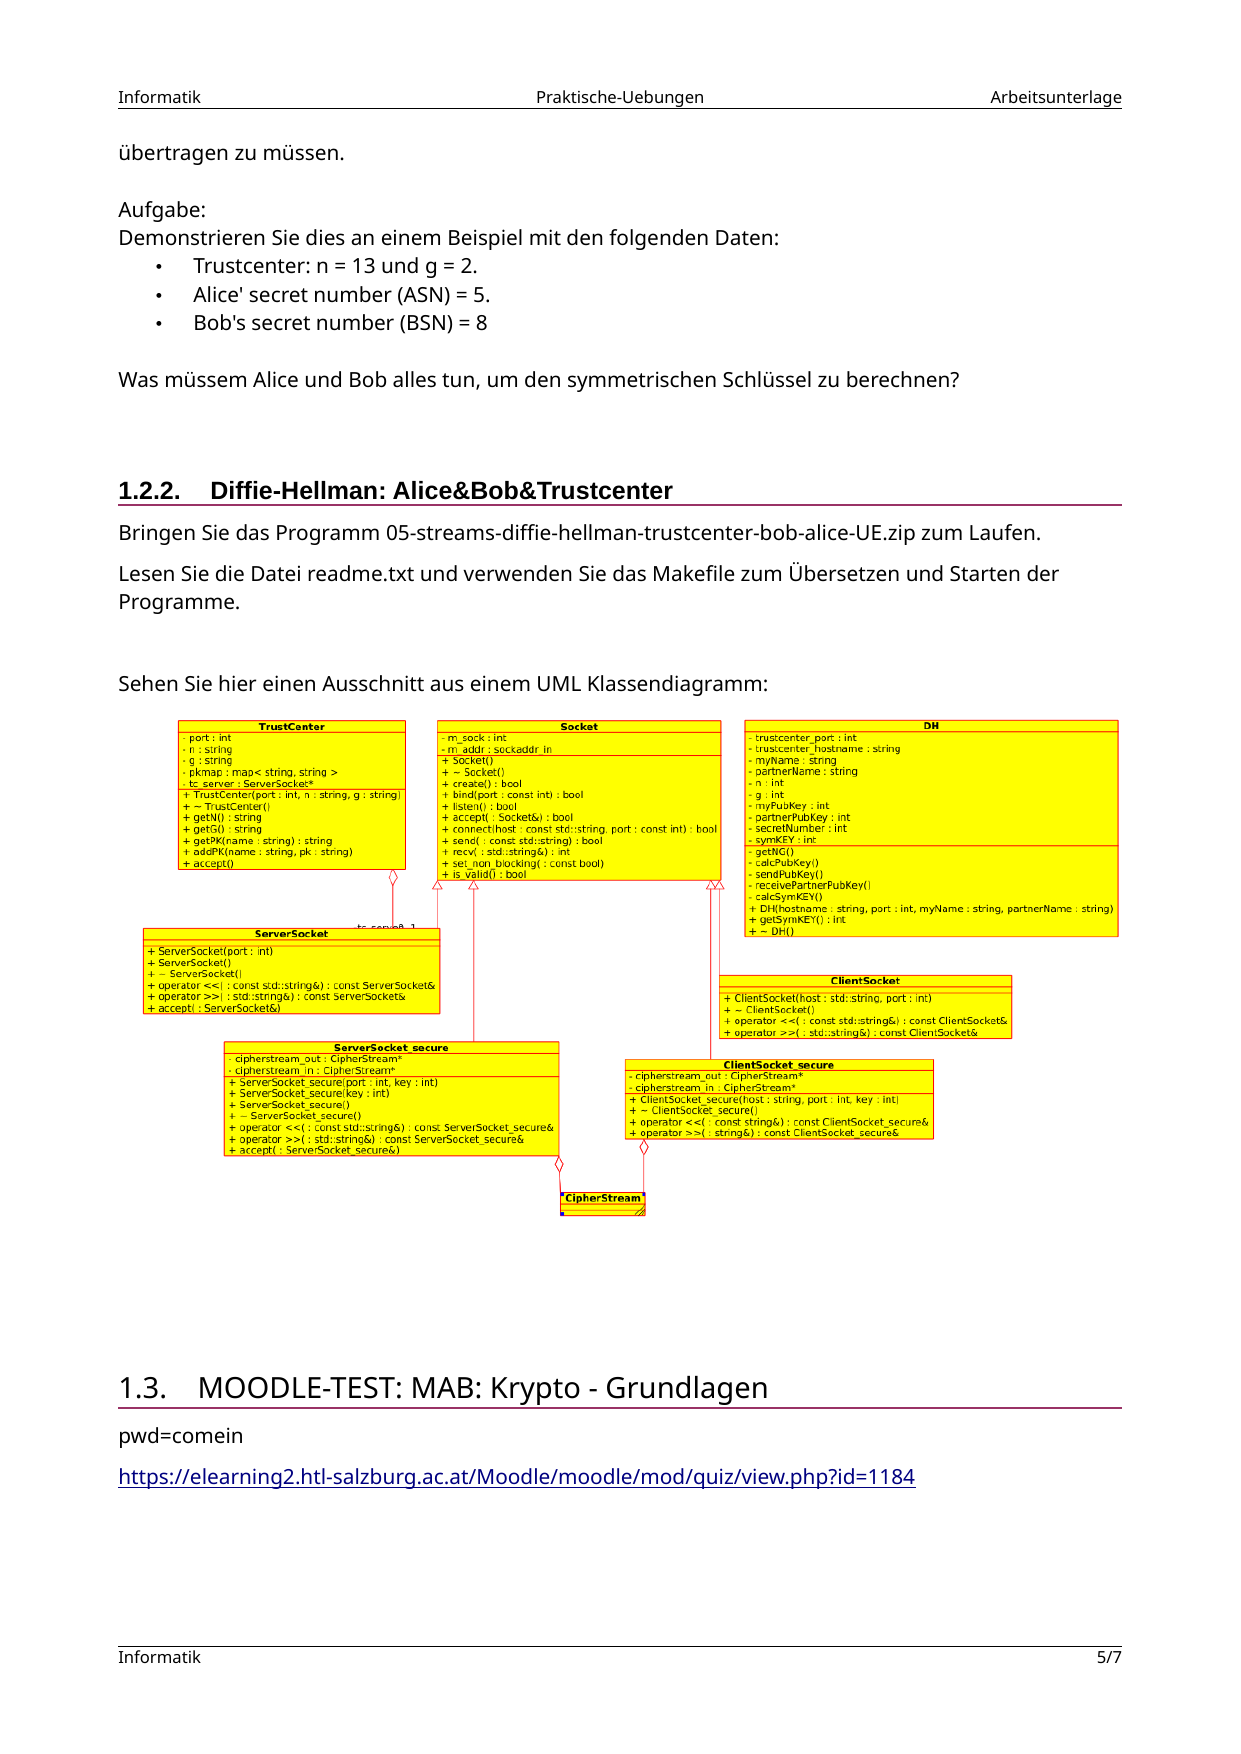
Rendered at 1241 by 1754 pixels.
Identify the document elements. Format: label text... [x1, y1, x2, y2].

subtitle MOODLE-TEST: MAB: Krypto - Grundlagen [118, 1367, 1122, 1407]
text übertragen zu müssen. [118, 138, 1122, 166]
picture [118, 710, 1123, 1220]
text Bringen Sie das Programm 05-streams-diffie-hellman-trustcenter-bob-alice-UE.zip zum Laufen. [118, 518, 1122, 546]
text Sehen Sie hier einen Ausschnitt aus einem UML Klassendiagramm: [118, 669, 1122, 698]
text Lesen Sie die Datei readme.txt und verwenden Sie das Makefile zum Übersetzen und Starten der Programme. [118, 559, 1122, 616]
text Demonstrieren Sie dies an einem Beispiel mit den folgenden Daten: [118, 223, 1122, 252]
list Trustcenter: n = 13 und g = 2. [156, 252, 1122, 280]
text Aufgabe: [118, 195, 1122, 223]
text https://elearning2.htl-salzburg.ac.at/Moodle/moodle/mod/quiz/view.php?id=1184 [118, 1462, 1122, 1491]
list Bob's secret number (BSN) = 8 [156, 308, 1122, 337]
text pwd=comein [118, 1421, 1122, 1450]
text Was müssem Alice und Bob alles tun, um den symmetrischen Schlüssel zu berechnen? [118, 365, 1122, 394]
subtitle Diffie-Hellman: Alice&Bob&Trustcenter [118, 476, 1122, 504]
list Alice' secret number (ASN) = 5. [156, 280, 1122, 308]
